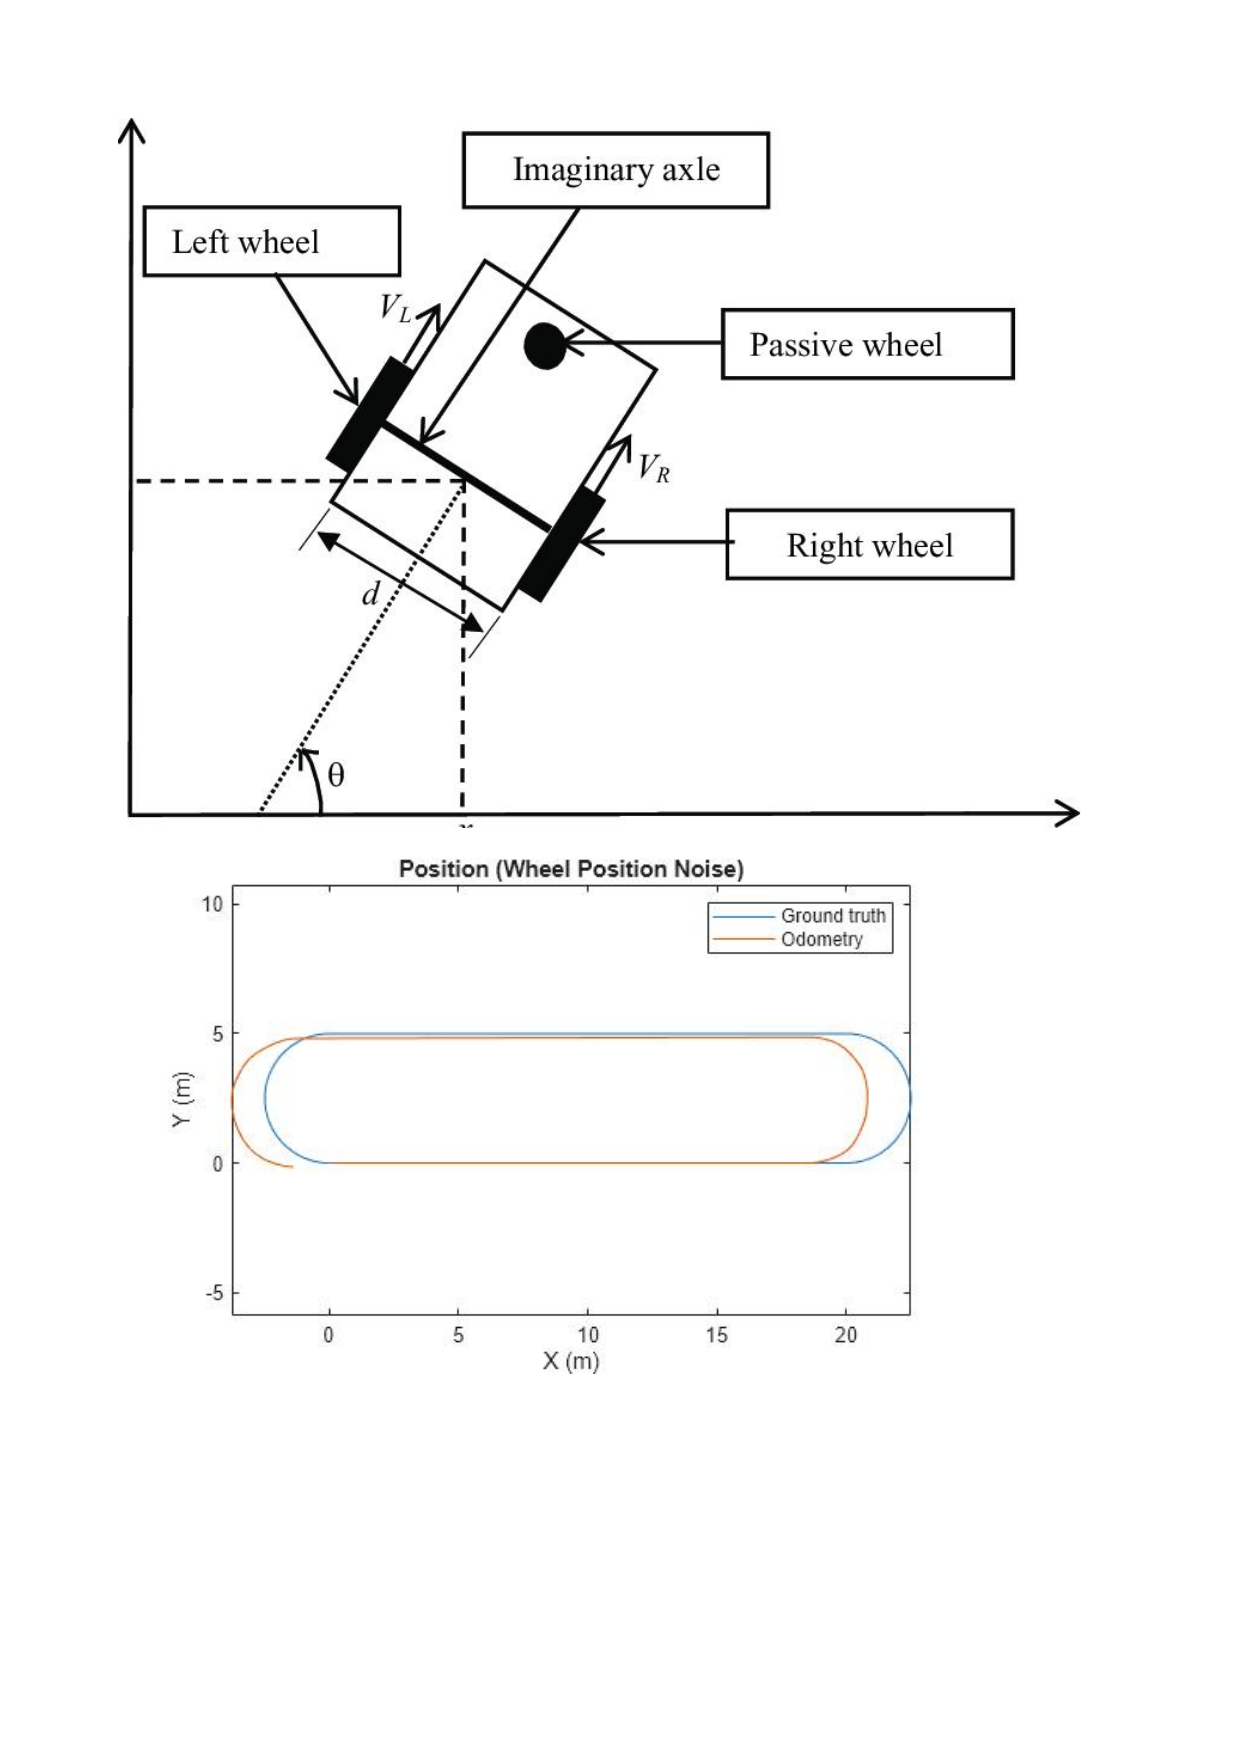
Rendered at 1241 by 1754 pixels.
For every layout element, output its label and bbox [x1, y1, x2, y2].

picture [118, 118, 1081, 828]
picture [118, 846, 994, 1374]
